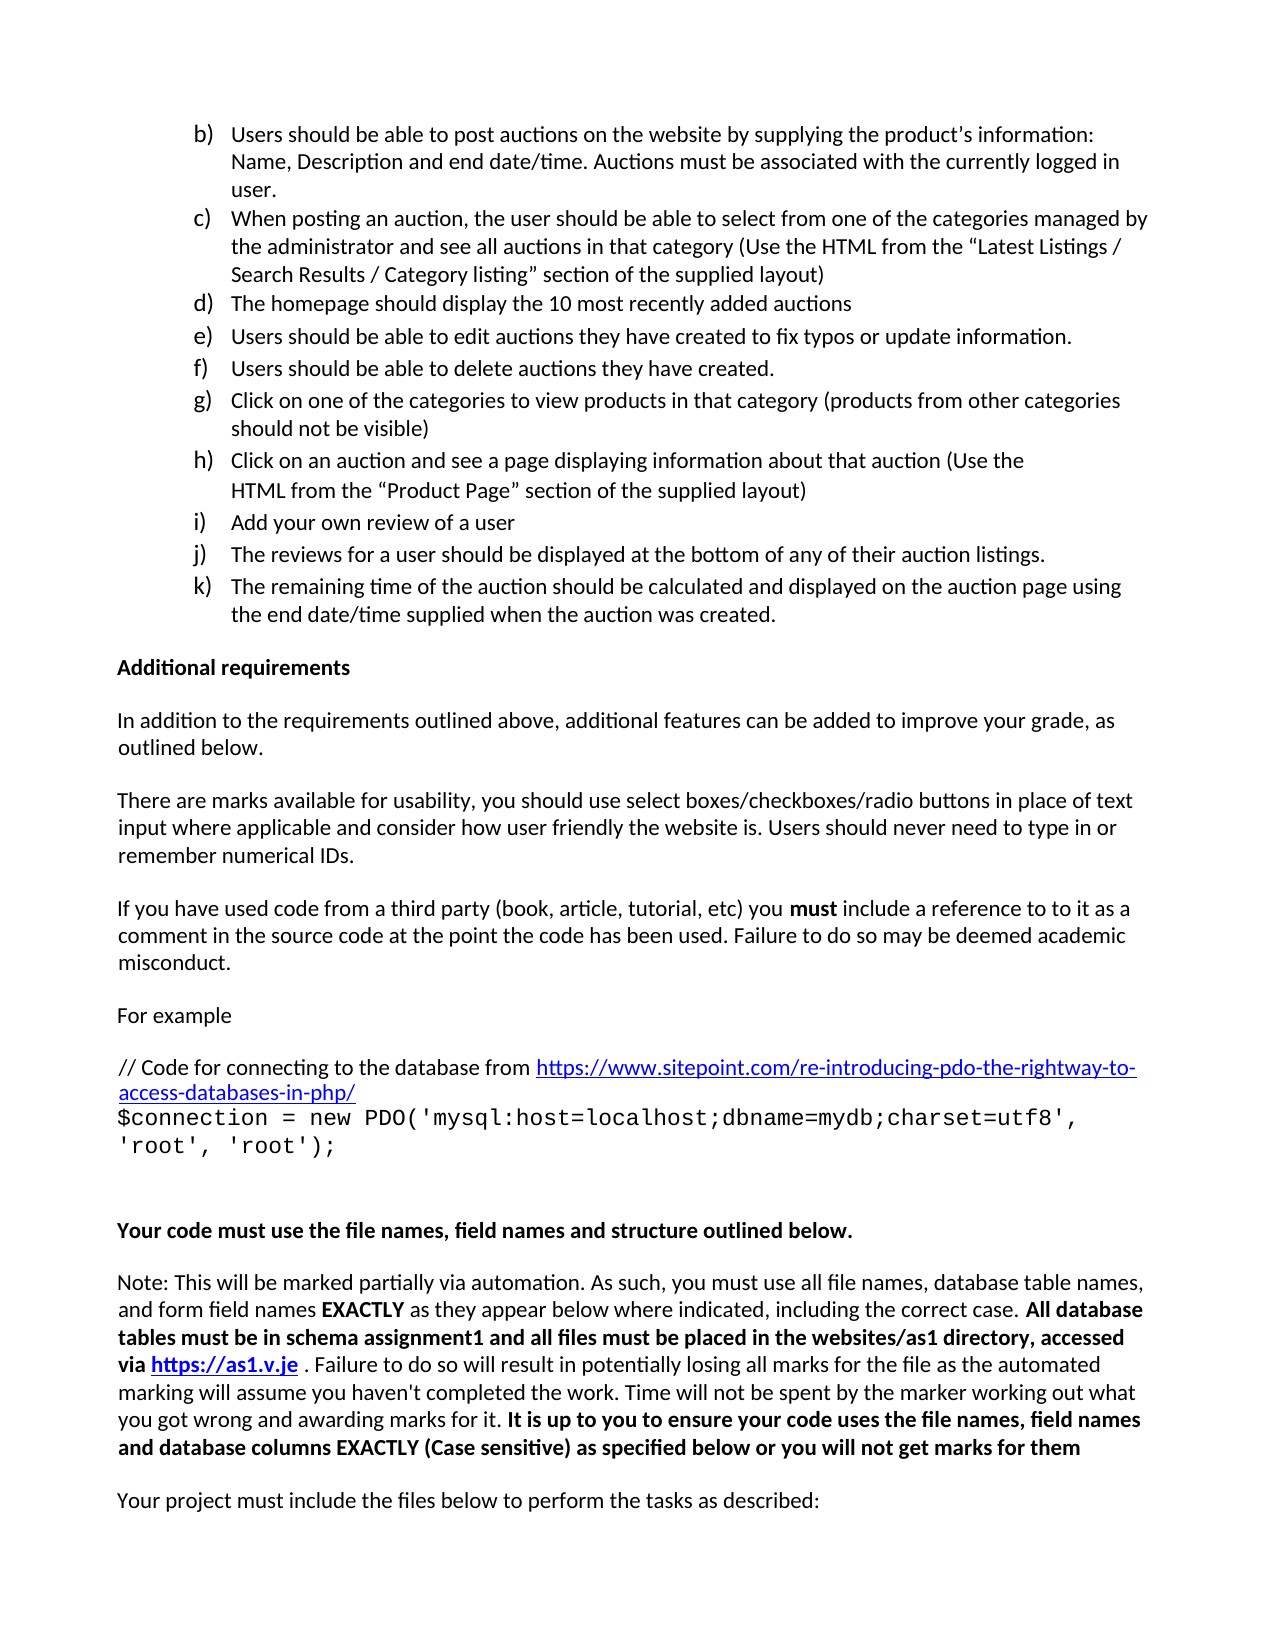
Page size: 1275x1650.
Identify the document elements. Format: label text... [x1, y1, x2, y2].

text HTML from the “Product Page” section of the supplied layout) [231, 477, 1157, 504]
list Click on one of the categories to view products in that category (products from other categories should not be visible) [193, 385, 1157, 442]
list Users should be able to delete auctions they have created. [193, 353, 1157, 382]
list The remaining time of the auction should be calculated and displayed on the auction page using the end date/time supplied when the auction was created. [193, 571, 1157, 628]
list Users should be able to post auctions on the website by supplying the product’s information: Name, Description and end date/time. Auctions must be associated with the currently logged in user. [193, 118, 1157, 203]
text For example [117, 1002, 1157, 1029]
text 'root', 'root'); [117, 1135, 1193, 1161]
list Add your own review of a user [193, 506, 1157, 536]
list When posting an auction, the user should be able to select from one of the categories managed by the administrator and see all auctions in that category (Use the HTML from the “Latest Listings / Search Results / Category listing” section of the supplied layout) [193, 203, 1157, 288]
text // Code for connecting to the database from https://www.sitepoint.com/re-introducing-pdo-the-rightway-to-access-databases-in-php/ [118, 1054, 1193, 1106]
text $connection = new PDO('mysql:host=localhost;dbname=mydb;charset=utf8', [117, 1106, 1193, 1132]
text Your project must include the files below to perform the tasks as described: [117, 1486, 1157, 1514]
text If you have used code from a third party (book, article, tutorial, etc) you must include a reference to to it as a comment in the source code at the point the code has been used. Failure to do so may be deemed academic misconduct. [117, 894, 1157, 976]
text Additional requirements [117, 653, 1166, 681]
list The homepage should display the 10 most recently added auctions [193, 288, 1157, 318]
list Click on an auction and see a page displaying information about that auction (Use the [193, 444, 1157, 474]
text In addition to the requirements outlined above, additional features can be added to improve your grade, as outlined below. [117, 706, 1157, 761]
list Users should be able to edit auctions they have created to fix typos or update information. [193, 320, 1157, 350]
list The reviews for a user should be displayed at the bottom of any of their auction listings. [193, 538, 1157, 568]
text Note: This will be marked partially via automation. As such, you must use all file names, database table names, and form field names EXACTLY as they appear below where indicated, including the correct case. All database tables must be in schema assignment1 and all files must be placed in the websites/as1 directory, accessed via https://as1.v.je . Failure to do so will result in potentially losing all marks for the file as the automated marking will assume you haven't completed the work. Time will not be spent by the marker working out what you got wrong and awarding marks for it. It is up to you to ensure your code uses the file names, field names and database columns EXACTLY (Case sensitive) as specified below or you will not get marks for them [117, 1269, 1157, 1461]
text There are marks available for usability, you should use select boxes/checkboxes/radio buttons in place of text input where applicable and consider how user friendly the website is. Users should never need to type in or remember numerical IDs. [117, 786, 1157, 869]
text Your code must use the file names, field names and structure outlined below. [117, 1216, 1166, 1244]
